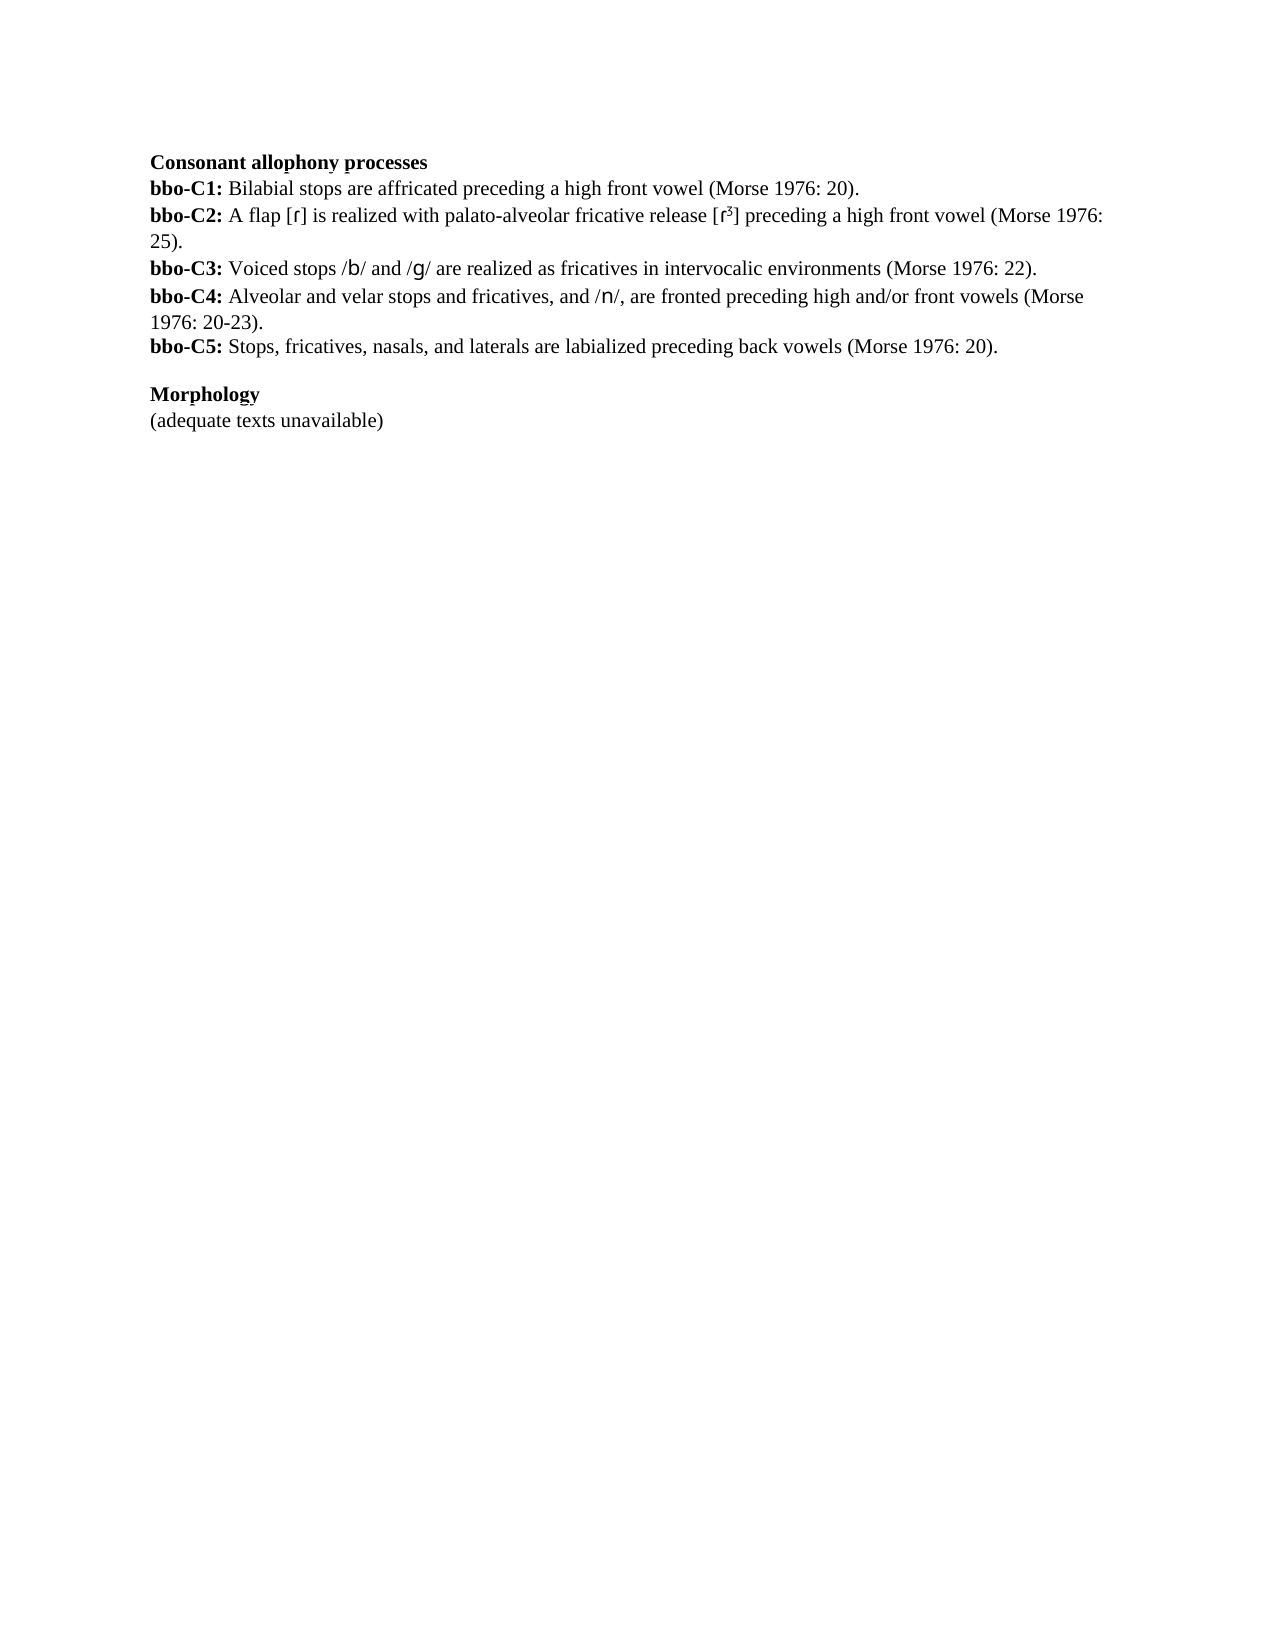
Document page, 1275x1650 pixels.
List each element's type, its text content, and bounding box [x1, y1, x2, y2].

text bbo-C1: Bilabial stops are affricated preceding a high front vowel (Morse 1976: 20). [150, 176, 1125, 200]
text bbo-C5: Stops, fricatives, nasals, and laterals are labialized preceding back vowels (Morse 1976: 20). [150, 334, 1125, 358]
text Consonant allophony processes [150, 150, 1125, 174]
text bbo-C2: A flap [ɾ] is realized with palato-alveolar fricative release [ɾʒ] preceding a high front vowel (Morse 1976: 25). [150, 200, 1125, 253]
text Morphology [150, 382, 1125, 406]
text (adequate texts unavailable) [150, 408, 1125, 432]
text bbo-C3: Voiced stops /b/ and /ɡ/ are realized as fricatives in intervocalic environments (Morse 1976: 22). [150, 253, 1125, 281]
text bbo-C4: Alveolar and velar stops and fricatives, and /n/, are fronted preceding high and/or front vowels (Morse 1976: 20-23). [150, 281, 1125, 334]
